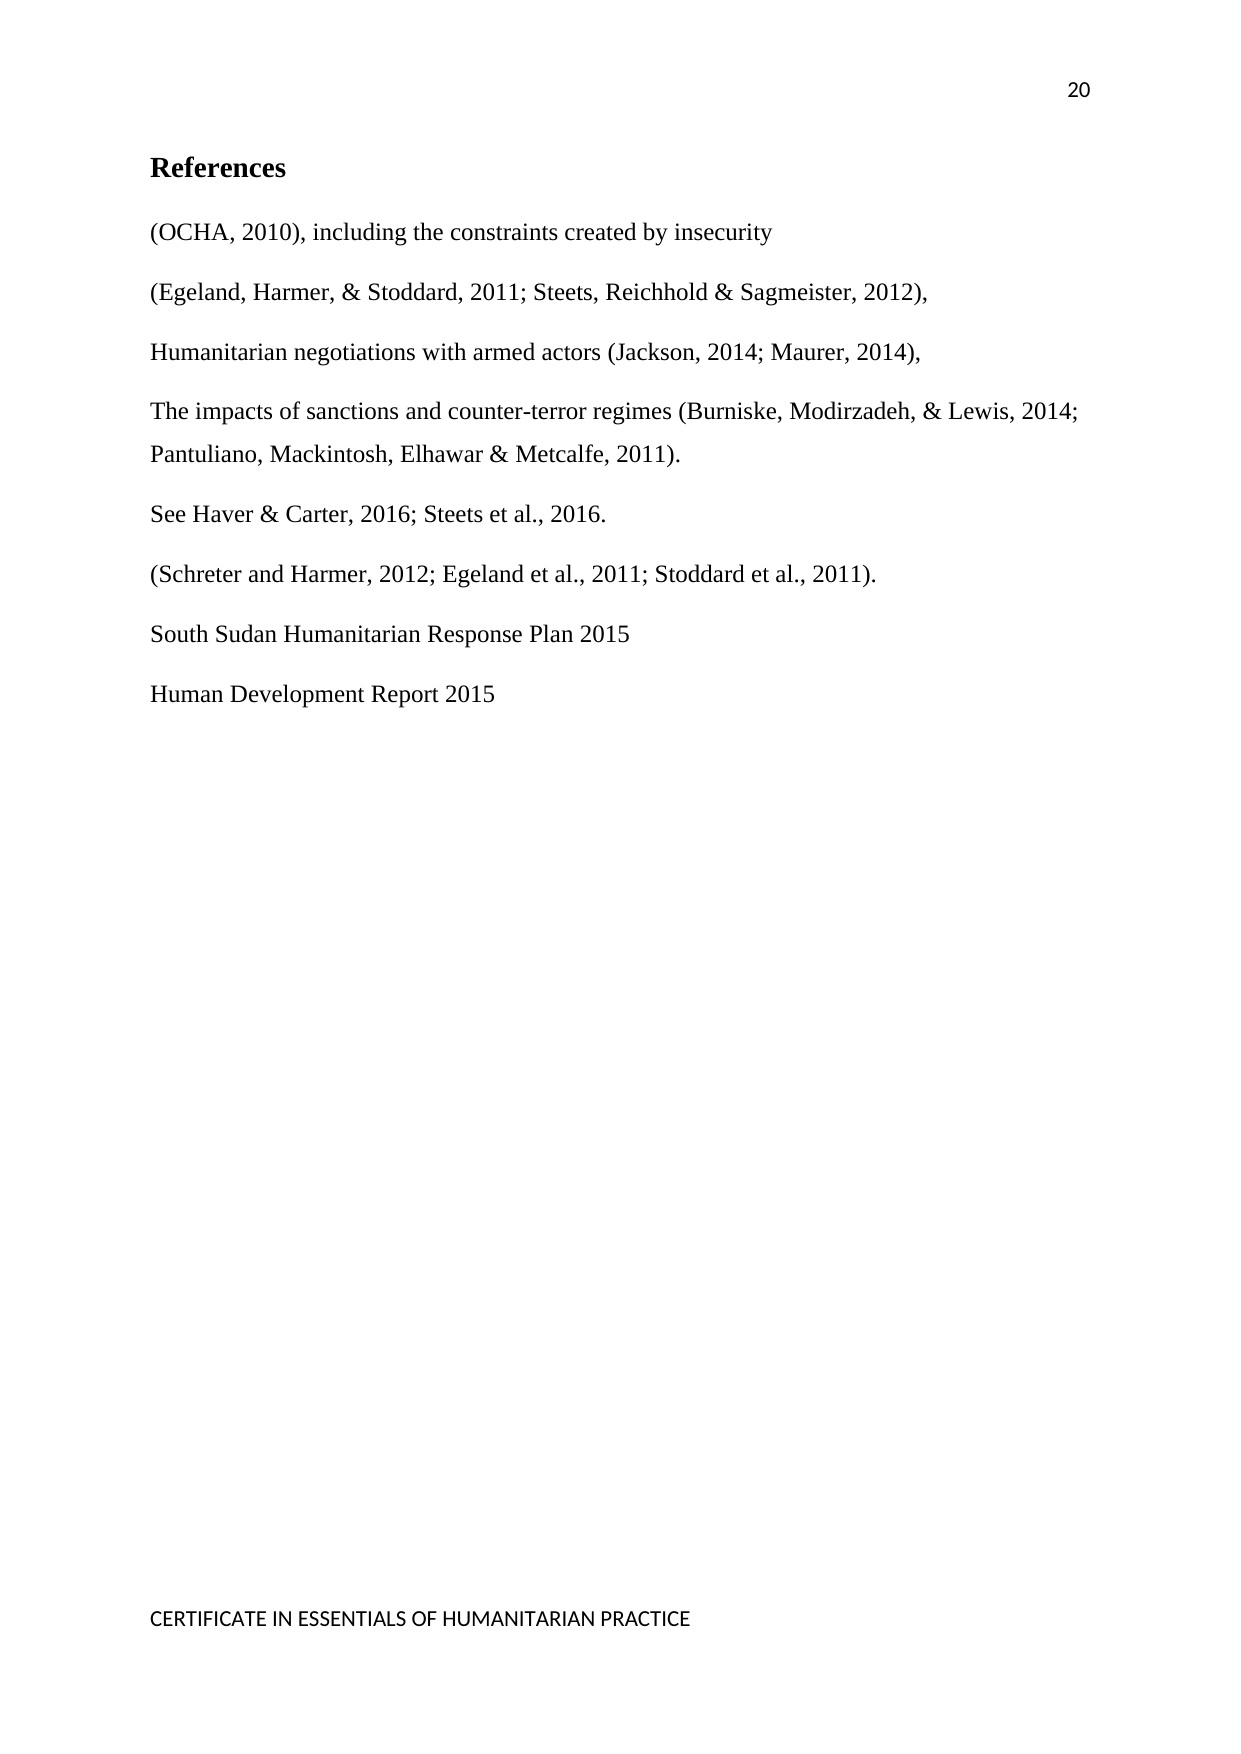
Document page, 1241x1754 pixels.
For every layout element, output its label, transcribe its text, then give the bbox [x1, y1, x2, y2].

text See Haver & Carter, 2016; Steets et al., 2016. [150, 499, 1090, 528]
text (OCHA, 2010), including the constraints created by insecurity [150, 217, 1090, 246]
text (Egeland, Harmer, & Stoddard, 2011; Steets, Reichhold & Sagmeister, 2012), [150, 277, 1090, 306]
text South Sudan Humanitarian Response Plan 2015 [150, 619, 1090, 648]
text The impacts of sanctions and counter-terror regimes (Burniske, Modirzadeh, & Lewis, 2014; Pantuliano, Mackintosh, Elhawar & Metcalfe, 2011). [150, 396, 1090, 468]
text (Schreter and Harmer, 2012; Egeland et al., 2011; Stoddard et al., 2011). [150, 559, 1090, 588]
text Humanitarian negotiations with armed actors (Jackson, 2014; Maurer, 2014), [150, 337, 1090, 365]
text Human Development Report 2015 [150, 679, 1090, 707]
text References [150, 150, 1090, 183]
